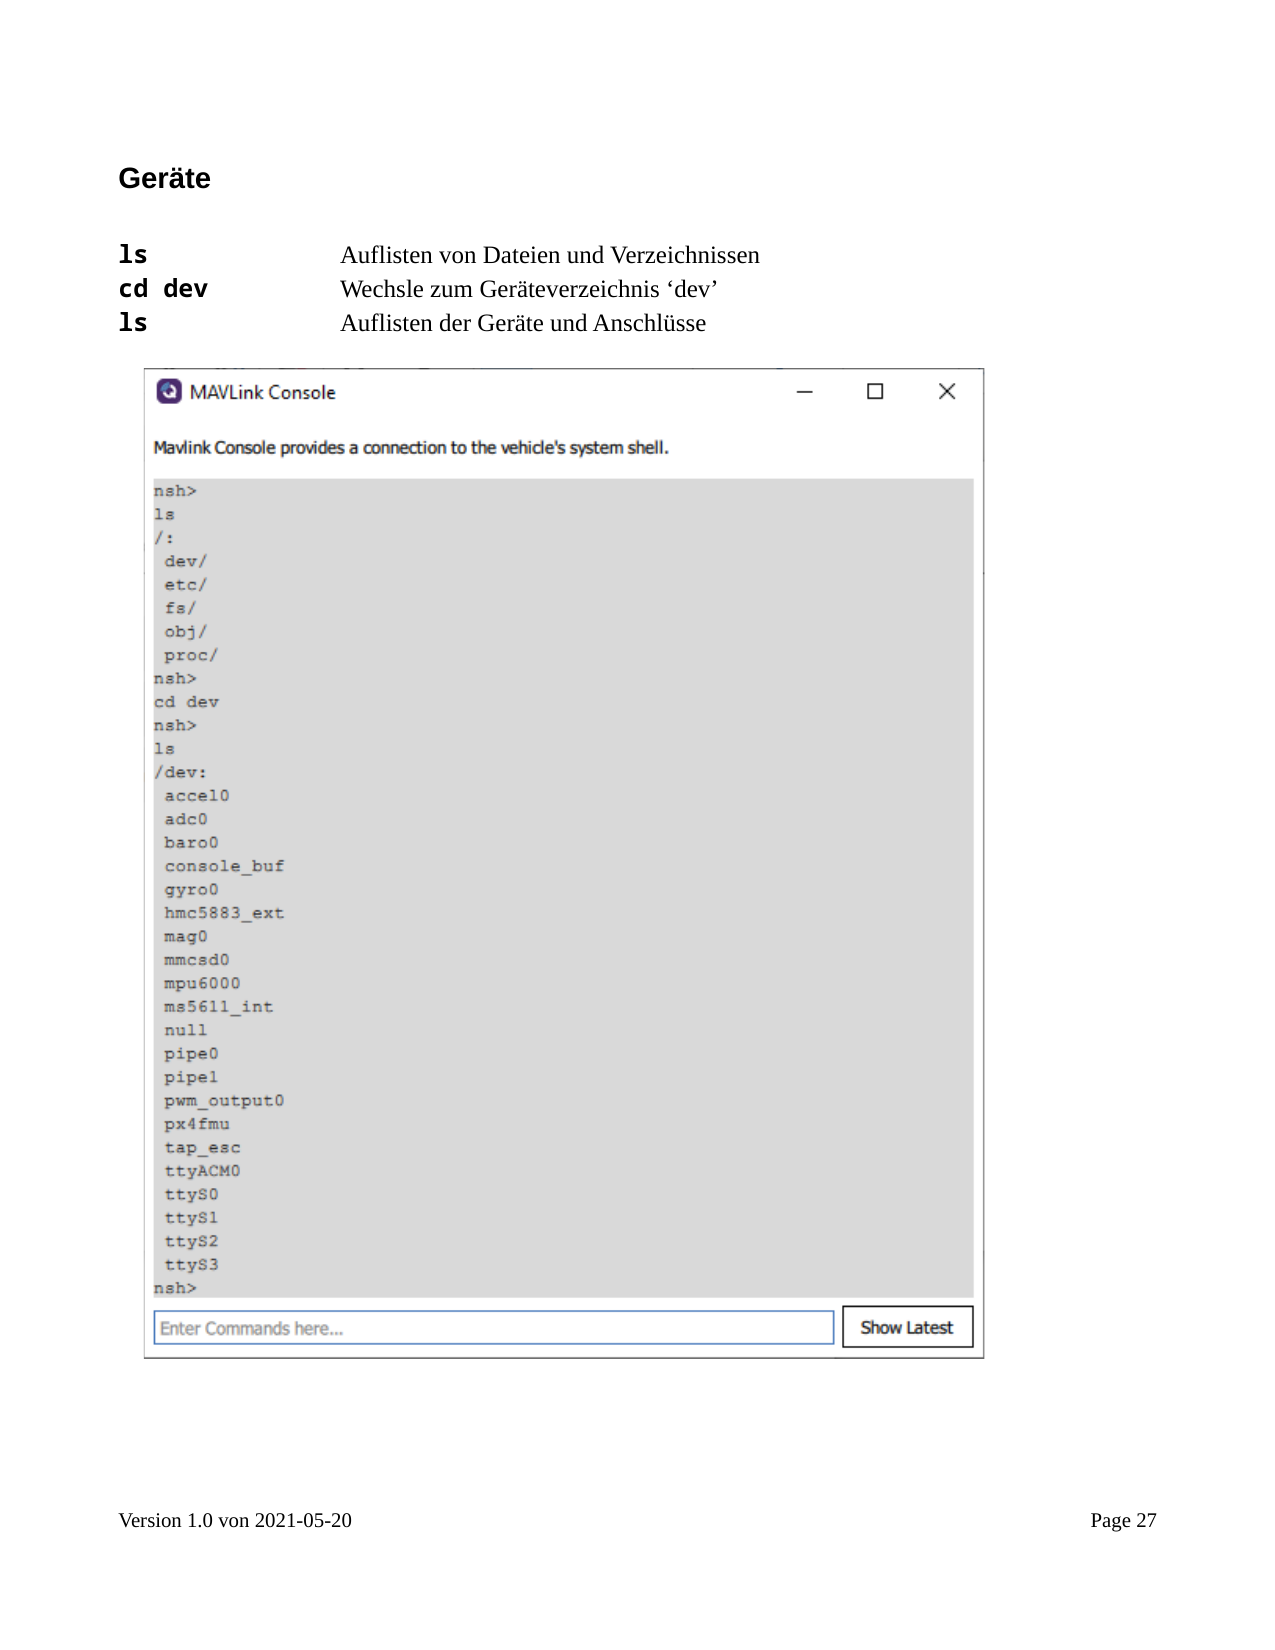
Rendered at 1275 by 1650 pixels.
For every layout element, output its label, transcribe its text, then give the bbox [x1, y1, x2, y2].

text ls Auflisten der Geräte und Anschlüsse [118, 304, 1157, 339]
text cd dev Wechsle zum Geräteverzeichnis ‘dev’ [118, 271, 1157, 304]
picture [143, 368, 985, 1359]
text ls Auflisten von Dateien und Verzeichnissen [118, 236, 1157, 271]
subtitle Geräte [118, 161, 1157, 195]
